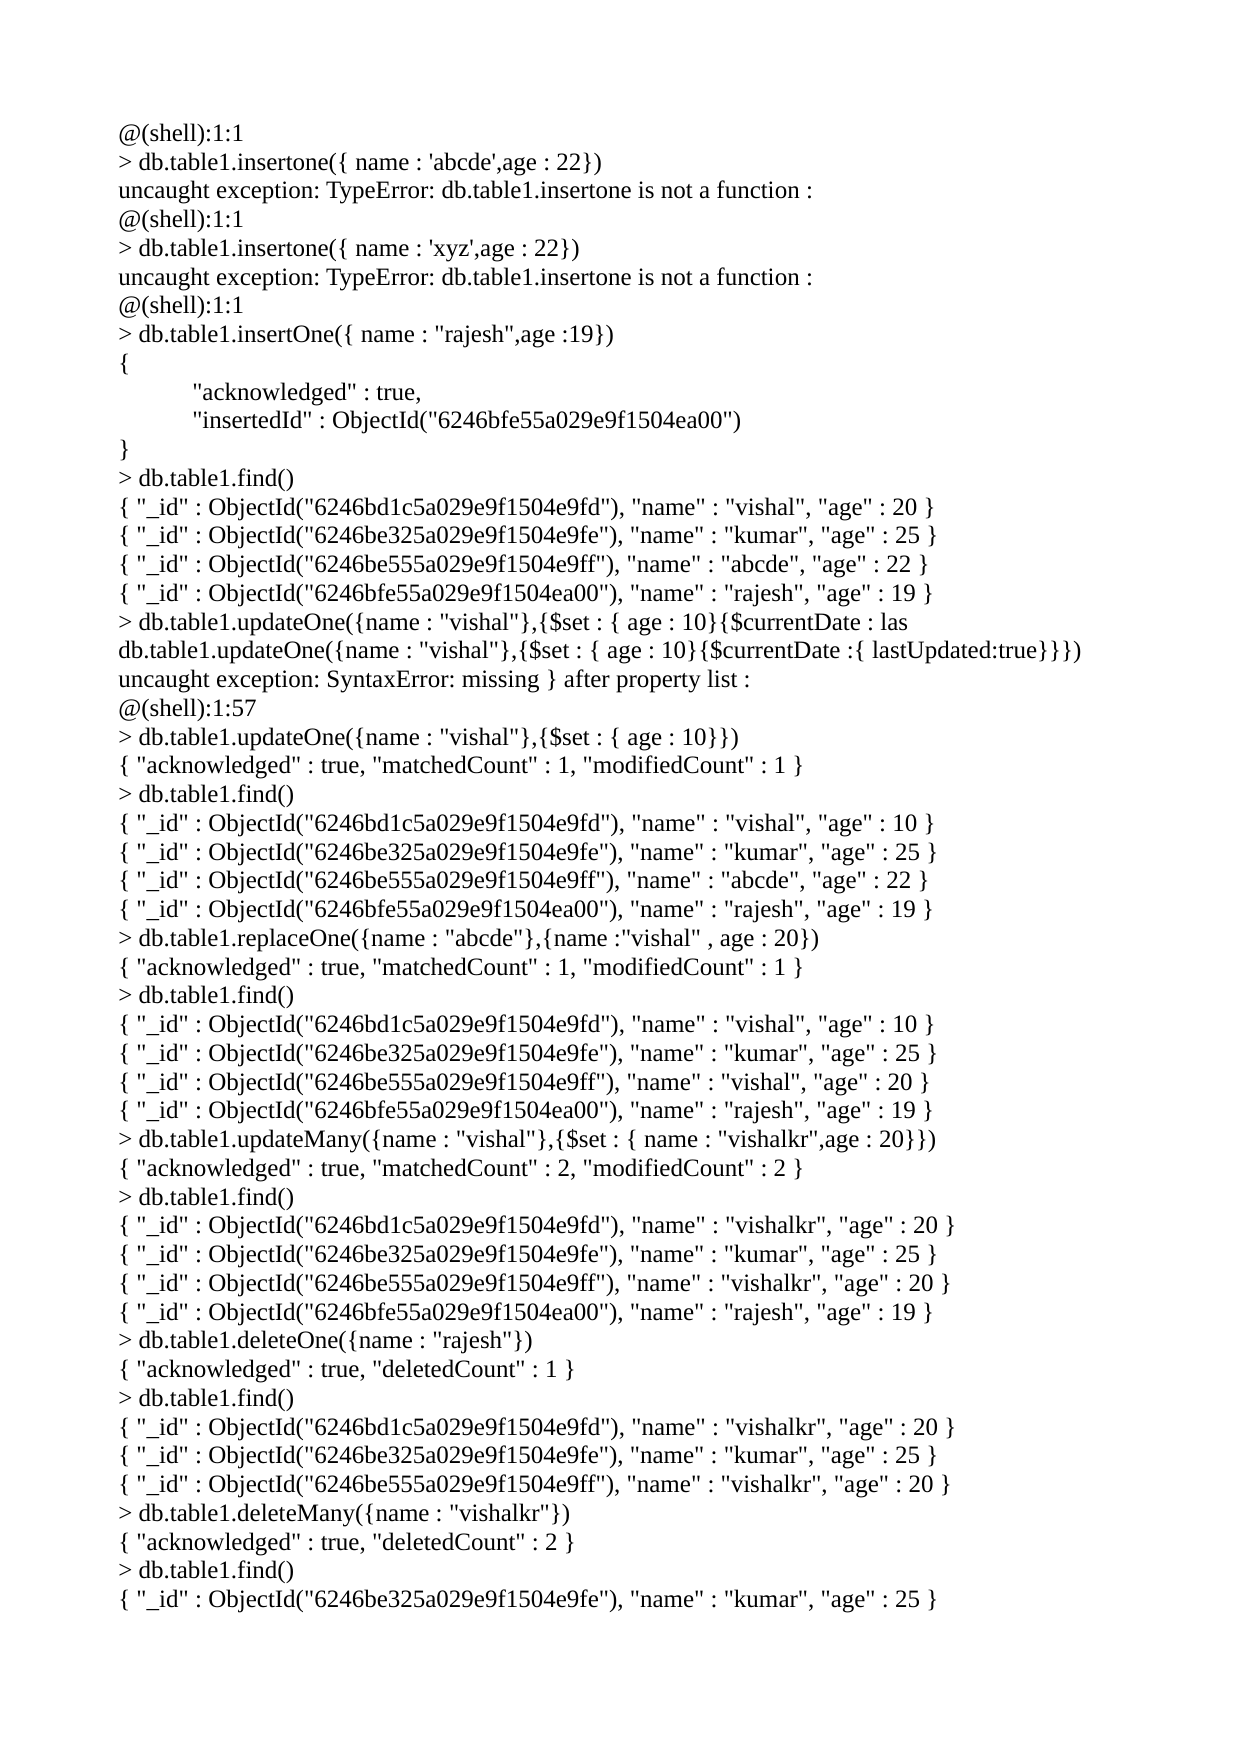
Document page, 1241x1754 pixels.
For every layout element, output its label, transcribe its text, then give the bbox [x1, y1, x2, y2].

text { "_id" : ObjectId("6246be325a029e9f1504e9fe"), "name" : "kumar", "age" : 25 } [118, 521, 1122, 549]
text { "_id" : ObjectId("6246bd1c5a029e9f1504e9fd"), "name" : "vishal", "age" : 10 } [118, 808, 1122, 837]
text > db.table1.insertone({ name : 'abcde',age : 22}) [118, 147, 1122, 176]
text > db.table1.find() [118, 1556, 1122, 1584]
text > db.table1.find() [118, 463, 1122, 492]
text @(shell):1:1 [118, 204, 1122, 233]
text { "_id" : ObjectId("6246be325a029e9f1504e9fe"), "name" : "kumar", "age" : 25 } [118, 1239, 1122, 1268]
text } [118, 434, 1122, 463]
text { "acknowledged" : true, "deletedCount" : 1 } [118, 1354, 1122, 1383]
text { "_id" : ObjectId("6246be325a029e9f1504e9fe"), "name" : "kumar", "age" : 25 } [118, 1038, 1122, 1067]
text { "_id" : ObjectId("6246bd1c5a029e9f1504e9fd"), "name" : "vishal", "age" : 10 } [118, 1009, 1122, 1038]
text > db.table1.find() [118, 779, 1122, 808]
text { "_id" : ObjectId("6246bd1c5a029e9f1504e9fd"), "name" : "vishal", "age" : 20 } [118, 492, 1122, 521]
text > db.table1.find() [118, 981, 1122, 1009]
text uncaught exception: TypeError: db.table1.insertone is not a function : [118, 262, 1122, 291]
text > db.table1.insertOne({ name : "rajesh",age :19}) [118, 319, 1122, 348]
text @(shell):1:1 [118, 291, 1122, 319]
text { "_id" : ObjectId("6246bfe55a029e9f1504ea00"), "name" : "rajesh", "age" : 19 } [118, 1297, 1122, 1326]
text { "_id" : ObjectId("6246bfe55a029e9f1504ea00"), "name" : "rajesh", "age" : 19 } [118, 894, 1122, 923]
text > db.table1.insertone({ name : 'xyz',age : 22}) [118, 233, 1122, 262]
text > db.table1.updateOne({name : "vishal"},{$set : { age : 10}}) [118, 722, 1122, 751]
text { "acknowledged" : true, "matchedCount" : 1, "modifiedCount" : 1 } [118, 751, 1122, 779]
text > db.table1.deleteOne({name : "rajesh"}) [118, 1326, 1122, 1354]
text > db.table1.find() [118, 1182, 1122, 1211]
text @(shell):1:1 [118, 118, 1122, 147]
text { "_id" : ObjectId("6246bd1c5a029e9f1504e9fd"), "name" : "vishalkr", "age" : 20 } [118, 1211, 1122, 1239]
text @(shell):1:57 [118, 693, 1122, 722]
text > db.table1.deleteMany({name : "vishalkr"}) [118, 1498, 1122, 1527]
text { "_id" : ObjectId("6246bfe55a029e9f1504ea00"), "name" : "rajesh", "age" : 19 } [118, 1096, 1122, 1124]
text { "_id" : ObjectId("6246be555a029e9f1504e9ff"), "name" : "vishalkr", "age" : 20 } [118, 1268, 1122, 1297]
text { "_id" : ObjectId("6246be555a029e9f1504e9ff"), "name" : "abcde", "age" : 22 } [118, 866, 1122, 894]
text > db.table1.updateOne({name : "vishal"},{$set : { age : 10}{$currentDate : las db.table1.updateOne({name : "vishal"},{$set : { age : 10}{$currentDate :{ lastUpdated:true}}}) [118, 607, 1122, 664]
text uncaught exception: SyntaxError: missing } after property list : [118, 664, 1122, 693]
text > db.table1.find() [118, 1383, 1122, 1412]
text { "acknowledged" : true, "matchedCount" : 2, "modifiedCount" : 2 } [118, 1153, 1122, 1182]
text { "_id" : ObjectId("6246be555a029e9f1504e9ff"), "name" : "vishalkr", "age" : 20 } [118, 1469, 1122, 1498]
text { "_id" : ObjectId("6246be325a029e9f1504e9fe"), "name" : "kumar", "age" : 25 } [118, 1441, 1122, 1469]
text { "_id" : ObjectId("6246be555a029e9f1504e9ff"), "name" : "abcde", "age" : 22 } [118, 549, 1122, 578]
text { "_id" : ObjectId("6246bfe55a029e9f1504ea00"), "name" : "rajesh", "age" : 19 } [118, 578, 1122, 607]
text { "_id" : ObjectId("6246be325a029e9f1504e9fe"), "name" : "kumar", "age" : 25 } [118, 837, 1122, 866]
text > db.table1.updateMany({name : "vishal"},{$set : { name : "vishalkr",age : 20}}) [118, 1124, 1122, 1153]
text { "_id" : ObjectId("6246be555a029e9f1504e9ff"), "name" : "vishal", "age" : 20 } [118, 1067, 1122, 1096]
text "acknowledged" : true, [118, 377, 1122, 406]
text > db.table1.replaceOne({name : "abcde"},{name :"vishal" , age : 20}) [118, 923, 1122, 952]
text uncaught exception: TypeError: db.table1.insertone is not a function : [118, 176, 1122, 204]
text { "_id" : ObjectId("6246be325a029e9f1504e9fe"), "name" : "kumar", "age" : 25 } [118, 1584, 1122, 1613]
text { "acknowledged" : true, "matchedCount" : 1, "modifiedCount" : 1 } [118, 952, 1122, 981]
text { [118, 348, 1122, 377]
text "insertedId" : ObjectId("6246bfe55a029e9f1504ea00") [118, 406, 1122, 434]
text { "acknowledged" : true, "deletedCount" : 2 } [118, 1527, 1122, 1556]
text { "_id" : ObjectId("6246bd1c5a029e9f1504e9fd"), "name" : "vishalkr", "age" : 20 } [118, 1412, 1122, 1441]
